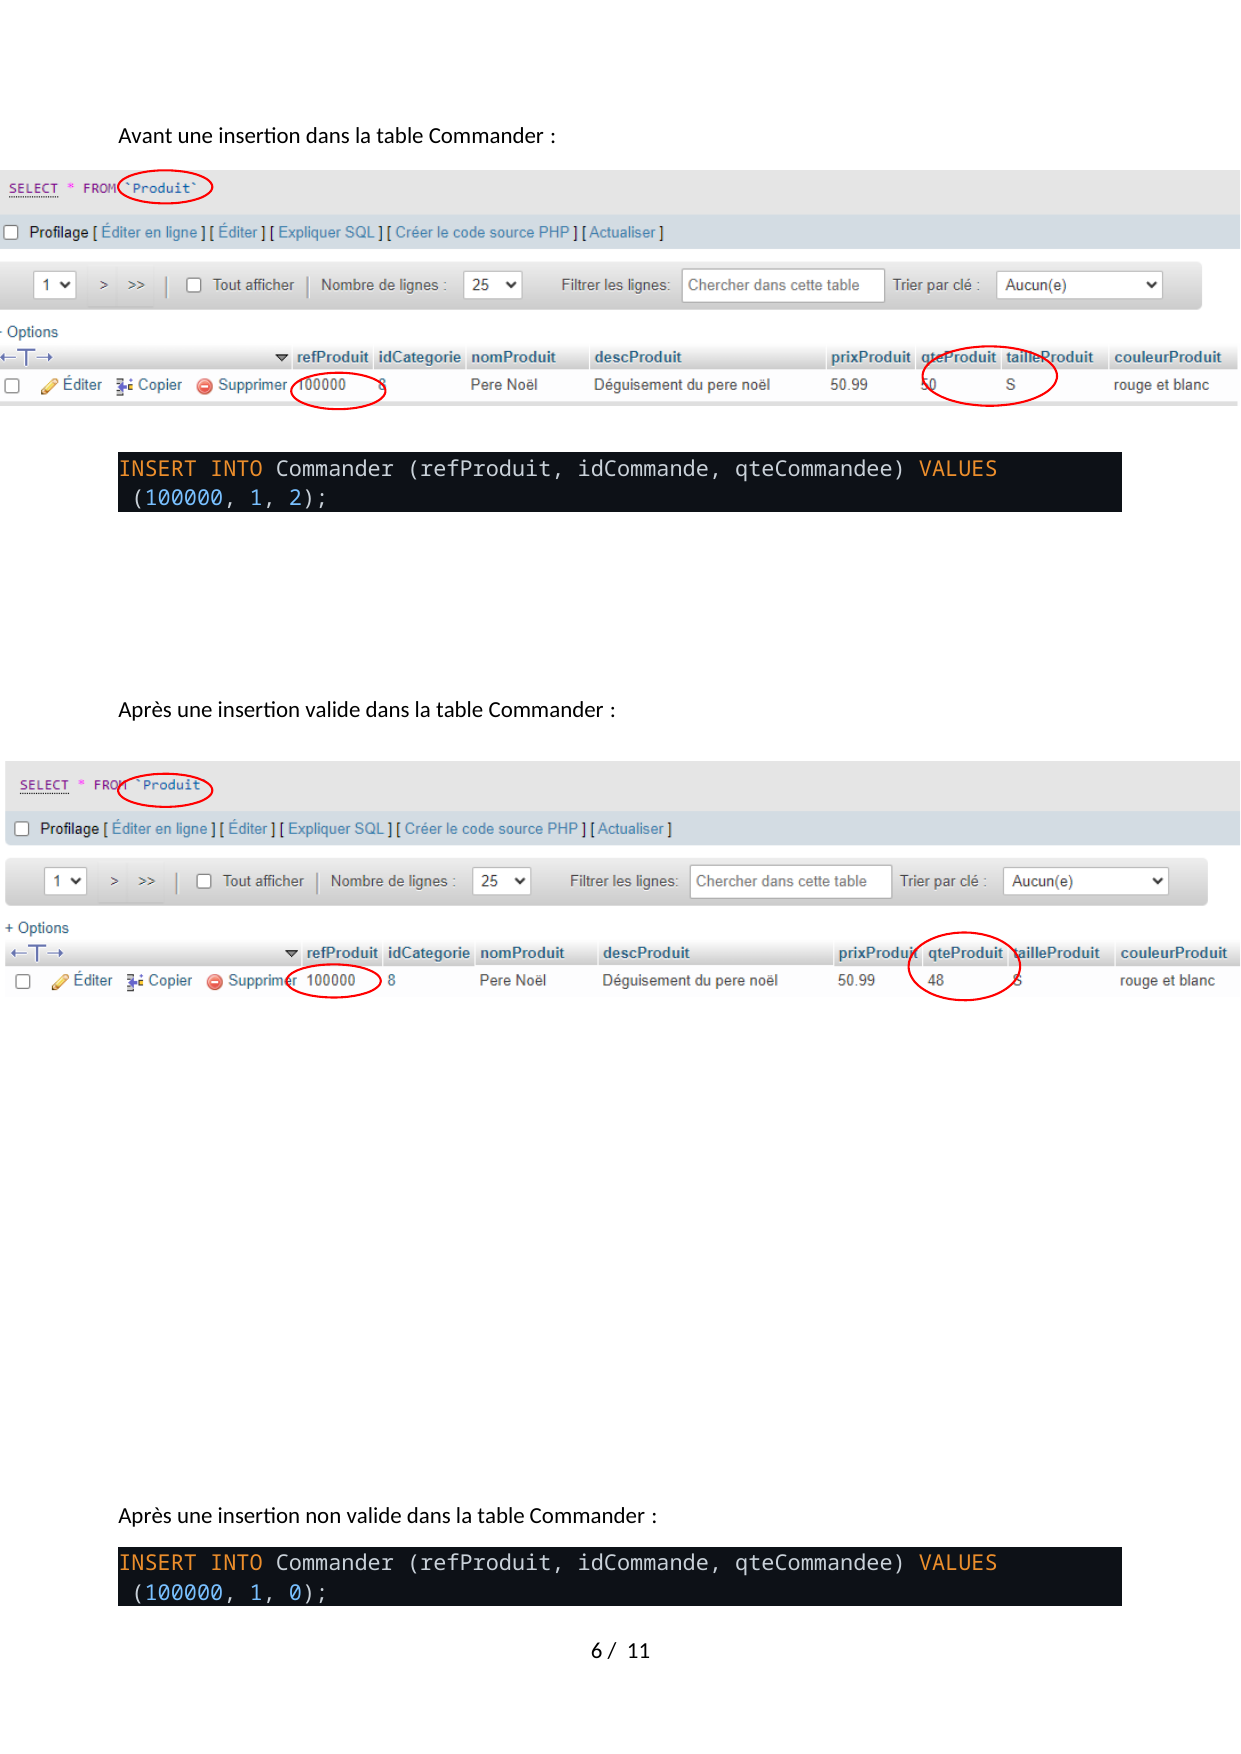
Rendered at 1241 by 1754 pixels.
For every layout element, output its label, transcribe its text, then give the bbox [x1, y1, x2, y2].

text INSERT INTO Commander (refProduit, idCommande, qteCommandee) VALUES [118, 1547, 1122, 1576]
text (100000, 1, 2); [118, 482, 1122, 512]
text INSERT INTO Commander (refProduit, idCommande, qteCommandee) VALUES [118, 452, 1122, 482]
text (100000, 1, 0); [118, 1576, 1122, 1606]
text Après une insertion non valide dans la table Commander : [118, 1501, 1122, 1529]
text Avant une insertion dans la table Commander : [118, 121, 1122, 149]
text Après une insertion valide dans la table Commander : [118, 695, 1122, 723]
